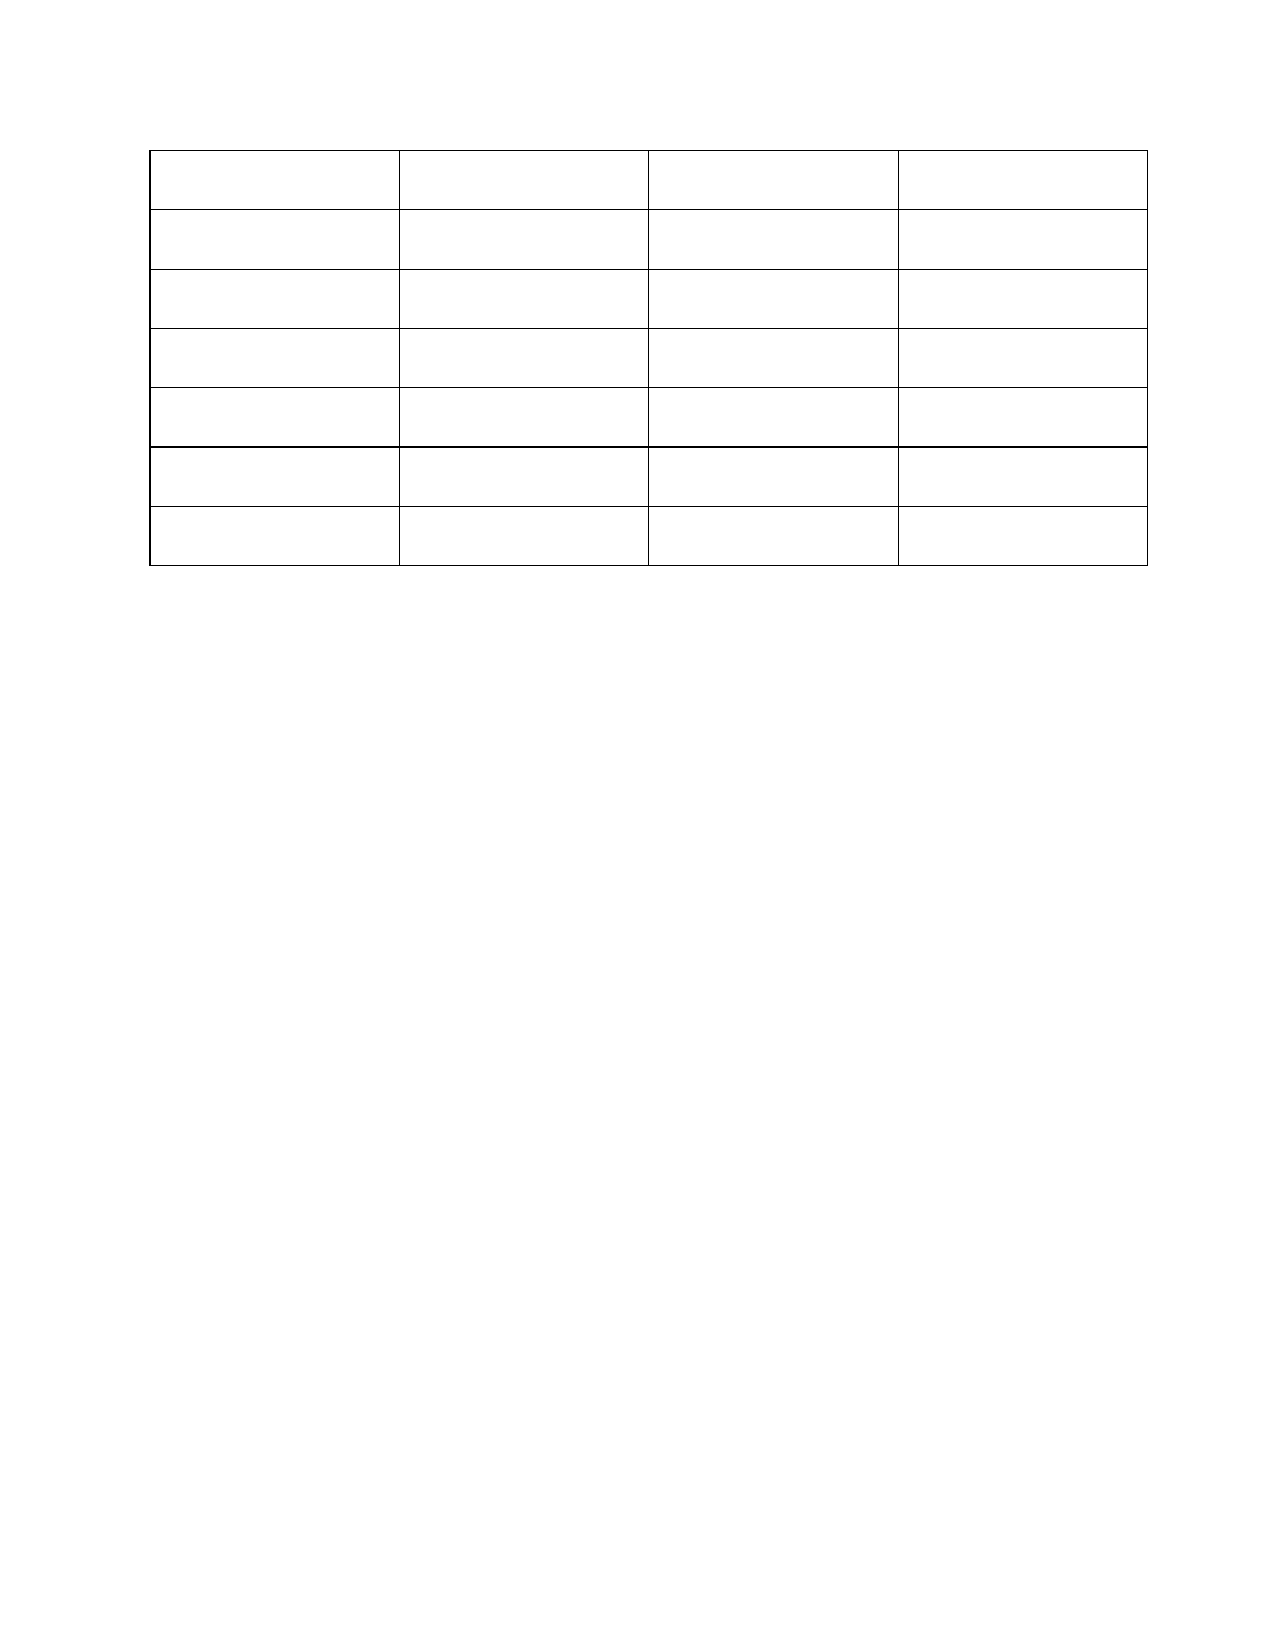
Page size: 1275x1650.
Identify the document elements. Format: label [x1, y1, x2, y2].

table_cell [151, 388, 399, 446]
table_cell [899, 151, 1147, 209]
table_cell [400, 329, 648, 387]
table_cell [400, 448, 648, 506]
table_cell [899, 388, 1147, 446]
table_cell [151, 210, 399, 268]
table_cell [151, 329, 399, 387]
table_cell [400, 507, 648, 565]
table_cell [649, 151, 898, 209]
table_cell [649, 448, 898, 506]
table_cell [400, 210, 648, 268]
table_cell [400, 270, 648, 328]
table_cell [899, 448, 1147, 506]
table_cell [151, 151, 399, 209]
table_cell [649, 507, 898, 565]
table_cell [400, 388, 648, 446]
table_cell [151, 448, 399, 506]
table_cell [649, 270, 898, 328]
table_cell [151, 270, 399, 328]
table_cell [899, 507, 1147, 565]
table_cell [151, 507, 399, 565]
table_cell [649, 388, 898, 446]
table_cell [899, 329, 1147, 387]
table_cell [649, 329, 898, 387]
table_cell [649, 210, 898, 268]
table_cell [899, 210, 1147, 268]
table_cell [899, 270, 1147, 328]
table_cell [400, 151, 648, 209]
